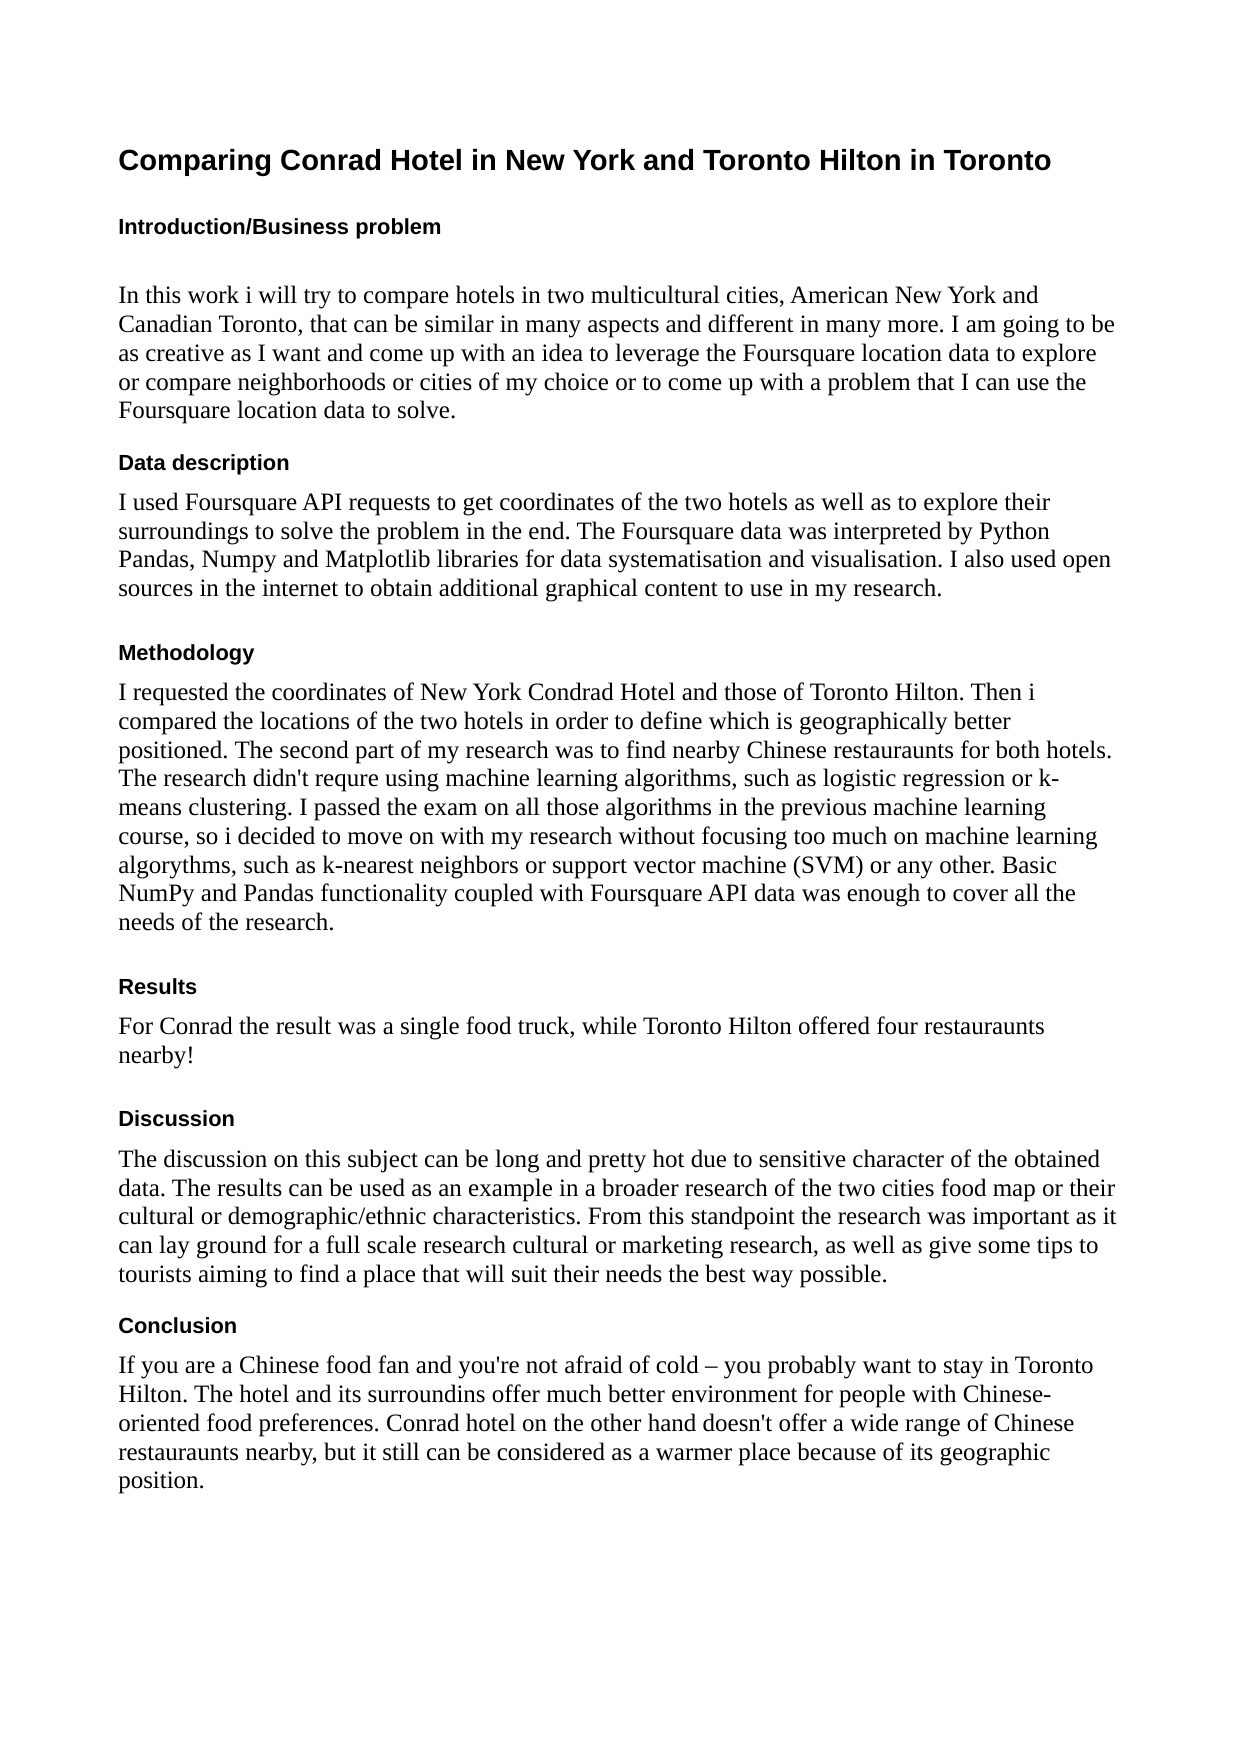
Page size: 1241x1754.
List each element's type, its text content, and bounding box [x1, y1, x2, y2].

text The discussion on this subject can be long and pretty hot due to sensitive character of the obtained data. The results can be used as an example in a broader research of the two cities food map or their cultural or demographic/ethnic characteristics. From this standpoint the research was important as it can lay ground for a full scale research cultural or marketing research, as well as give some tips to tourists aiming to find a place that will suit their needs the best way possible. [118, 1144, 1122, 1288]
text I used Foursquare API requests to get coordinates of the two hotels as well as to explore their surroundings to solve the problem in the end. The Foursquare data was interpreted by Python Pandas, Numpy and Matplotlib libraries for data systematisation and visualisation. I also used open sources in the internet to obtain additional graphical content to use in my research. [118, 487, 1122, 602]
subtitle Methodology [118, 639, 1122, 665]
text For Conrad the result was a single food truck, while Toronto Hilton offered four restauraunts nearby! [118, 1011, 1122, 1069]
text In this work i will try to compare hotels in two multicultural cities, American New York and Canadian Toronto, that can be similar in many aspects and different in many more. I am going to be as creative as I want and come up with an idea to leverage the Foursquare location data to explore or compare neighborhoods or cities of my choice or to come up with a problem that I can use the Foursquare location data to solve. [118, 281, 1122, 424]
text If you are a Chinese food fan and you're not afraid of cold – you probably want to stay in Toronto Hilton. The hotel and its surroundins offer much better environment for people with Chinese-oriented food preferences. Conrad hotel on the other hand doesn't offer a wide range of Chinese restauraunts nearby, but it still can be considered as a warmer place because of its geographic position. [118, 1350, 1122, 1494]
subtitle Introduction/Business problem [118, 214, 1122, 239]
subtitle Results [118, 973, 1122, 999]
subtitle Conclusion [118, 1313, 1122, 1338]
text I requested the coordinates of New York Condrad Hotel and those of Toronto Hilton. Then i compared the locations of the two hotels in order to define which is geographically better positioned. The second part of my research was to find nearby Chinese restauraunts for both hotels. The research didn't requre using machine learning algorithms, such as logistic regression or k-means clustering. I passed the exam on all those algorithms in the previous machine learning course, so i decided to move on with my research without focusing too much on machine learning algorythms, such as k-nearest neighbors or support vector machine (SVM) or any other. Basic NumPy and Pandas functionality coupled with Foursquare API data was enough to cover all the needs of the research. [118, 677, 1122, 936]
subtitle Discussion [118, 1106, 1122, 1131]
subtitle Data description [118, 449, 1122, 474]
subtitle Comparing Conrad Hotel in New York and Toronto Hilton in Toronto [118, 143, 1122, 177]
